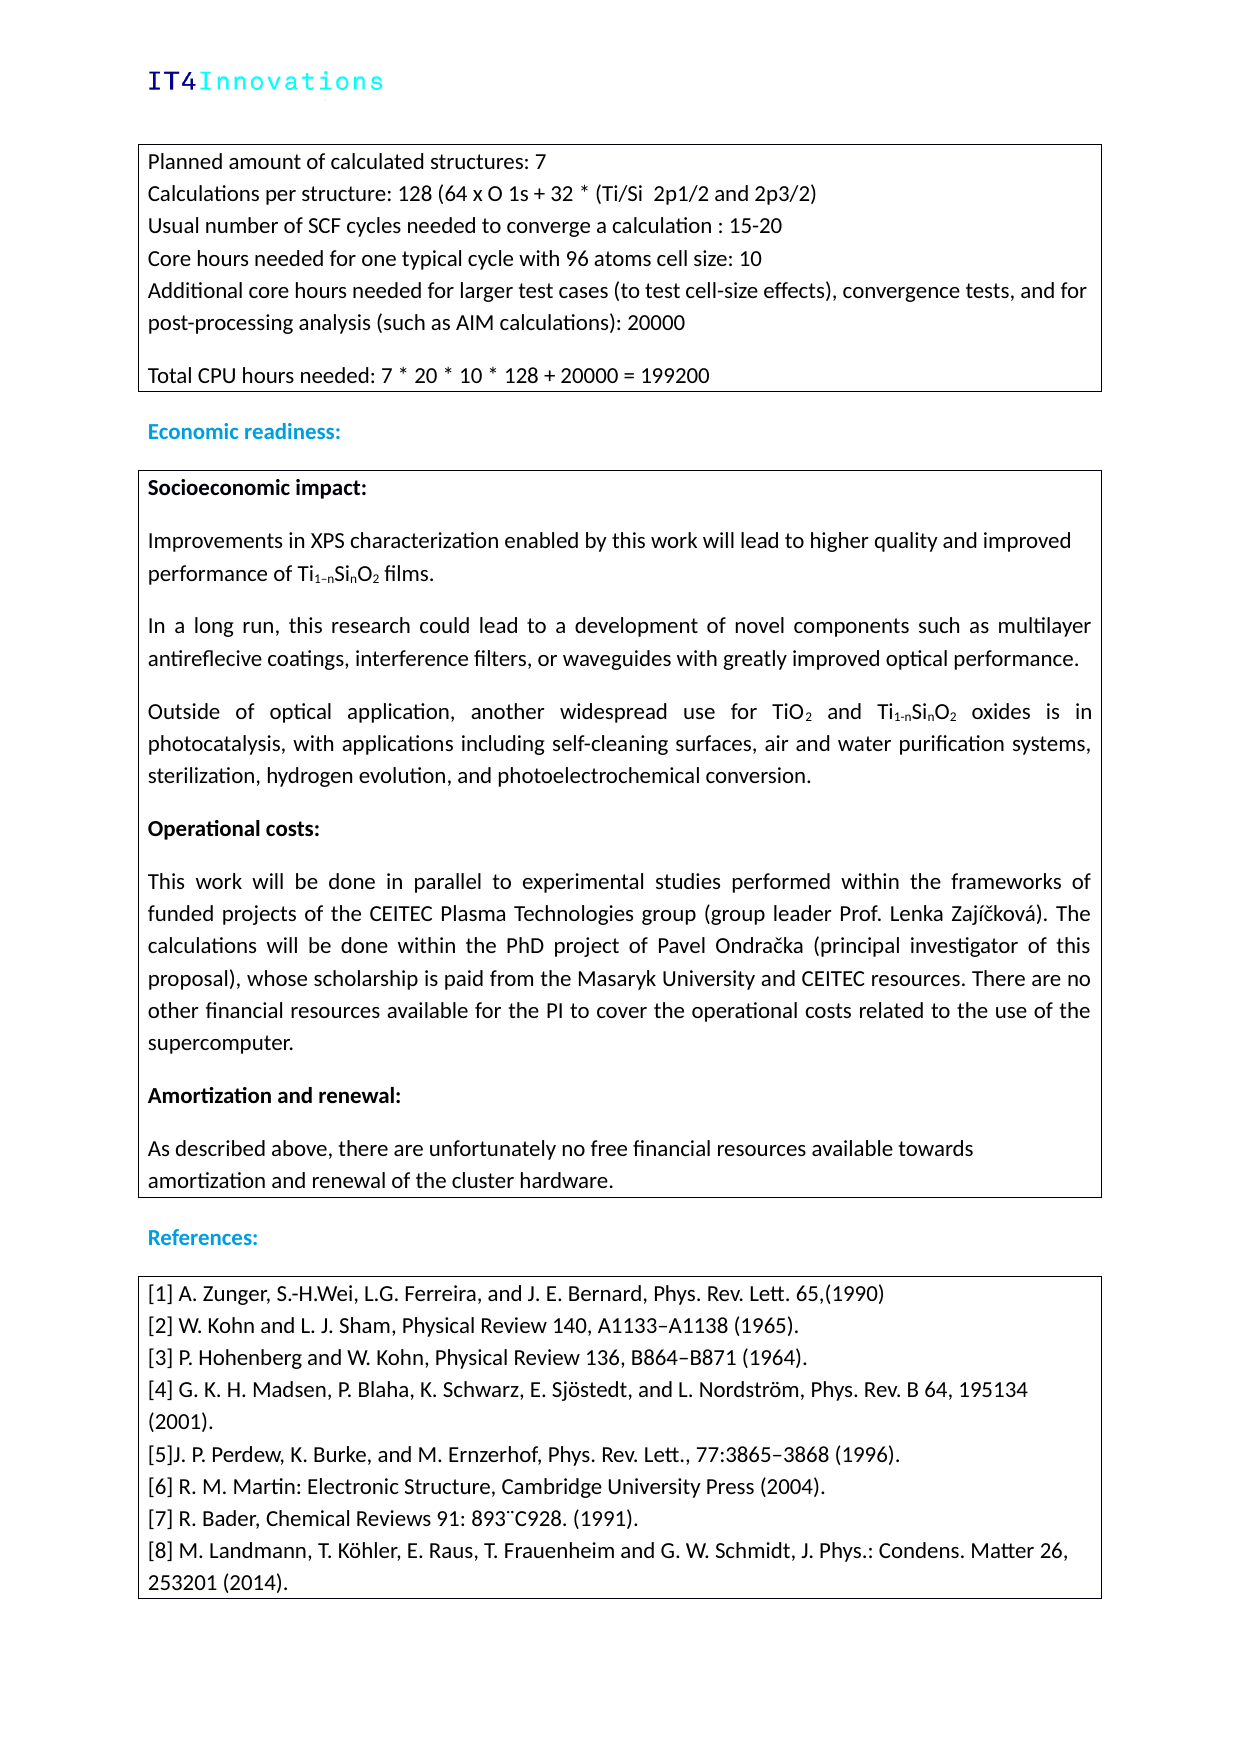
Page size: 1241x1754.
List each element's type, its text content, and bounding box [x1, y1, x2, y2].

text [1] A. Zunger, S.-H.Wei, L.G. Ferreira, and J. E. Bernard, Phys. Rev. Lett. 65,(1990) [2] W. Kohn and L. J. Sham, Physical Review 140, A1133–A1138 (1965). [3] P. Hohenberg and W. Kohn, Physical Review 136, B864–B871 (1964). [4] G. K. H. Madsen, P. Blaha, K. Schwarz, E. Sjöstedt, and L. Nordström, Phys. Rev. B 64, 195134 (2001). [5]J. P. Perdew, K. Burke, and M. Ernzerhof, Phys. Rev. Lett., 77:3865–3868 (1996). [6] R. M. Martin: Electronic Structure, Cambridge University Press (2004). [7] R. Bader, Chemical Reviews 91: 893¨C928. (1991). [8] M. Landmann, T. Köhler, E. Raus, T. Frauenheim and G. W. Schmidt, J. Phys.: Condens. Matter 26, 253201 (2014). [139, 1277, 1101, 1598]
text Improvements in XPS characterization enabled by this work will lead to higher quality and improved performance of Ti1–nSinO2 films. [139, 523, 1101, 587]
text References: [148, 1223, 1093, 1251]
text Outside of optical application, another widespread use for TiO2 and Ti1-nSinO2 oxides is in photocatalysis, with applications including self-cleaning surfaces, air and water purification systems, sterilization, hydrogen evolution, and photoelectrochemical conversion. [139, 694, 1101, 789]
text This work will be done in parallel to experimental studies performed within the frameworks of funded projects of the CEITEC Plasma Technologies group (group leader Prof. Lenka Zajíčková). The calculations will be done within the PhD project of Pavel Ondračka (principal investigator of this proposal), whose scholarship is paid from the Masaryk University and CEITEC resources. There are no other financial resources available for the PI to cover the operational costs related to the use of the supercomputer. [139, 864, 1101, 1056]
text As described above, there are unfortunately no free financial resources available towards amortization and renewal of the cluster hardware. [139, 1131, 1101, 1197]
text Economic readiness: [148, 417, 1093, 445]
picture [129, 47, 407, 101]
text In a long run, this research could lead to a development of novel components such as multilayer antireflecive coatings, interference filters, or waveguides with greatly improved optical performance. [139, 608, 1101, 672]
text Planned amount of calculated structures: 7 Calculations per structure: 128 (64 x O 1s + 32 * (Ti/Si 2p1/2 and 2p3/2) Usual number of SCF cycles needed to converge a calculation : 15-20 Core hours needed for one typical cycle with 96 atoms cell size: 10 Additional core hours needed for larger test cases (to test cell-size effects), convergence tests, and for post-processing analysis (such as AIM calculations): 20000 [139, 145, 1101, 336]
text Socioeconomic impact: [139, 471, 1101, 501]
text Amortization and renewal: [139, 1078, 1101, 1109]
text Total CPU hours needed: 7 * 20 * 10 * 128 + 20000 = 199200 [139, 358, 1101, 391]
text Operational costs: [139, 811, 1101, 842]
